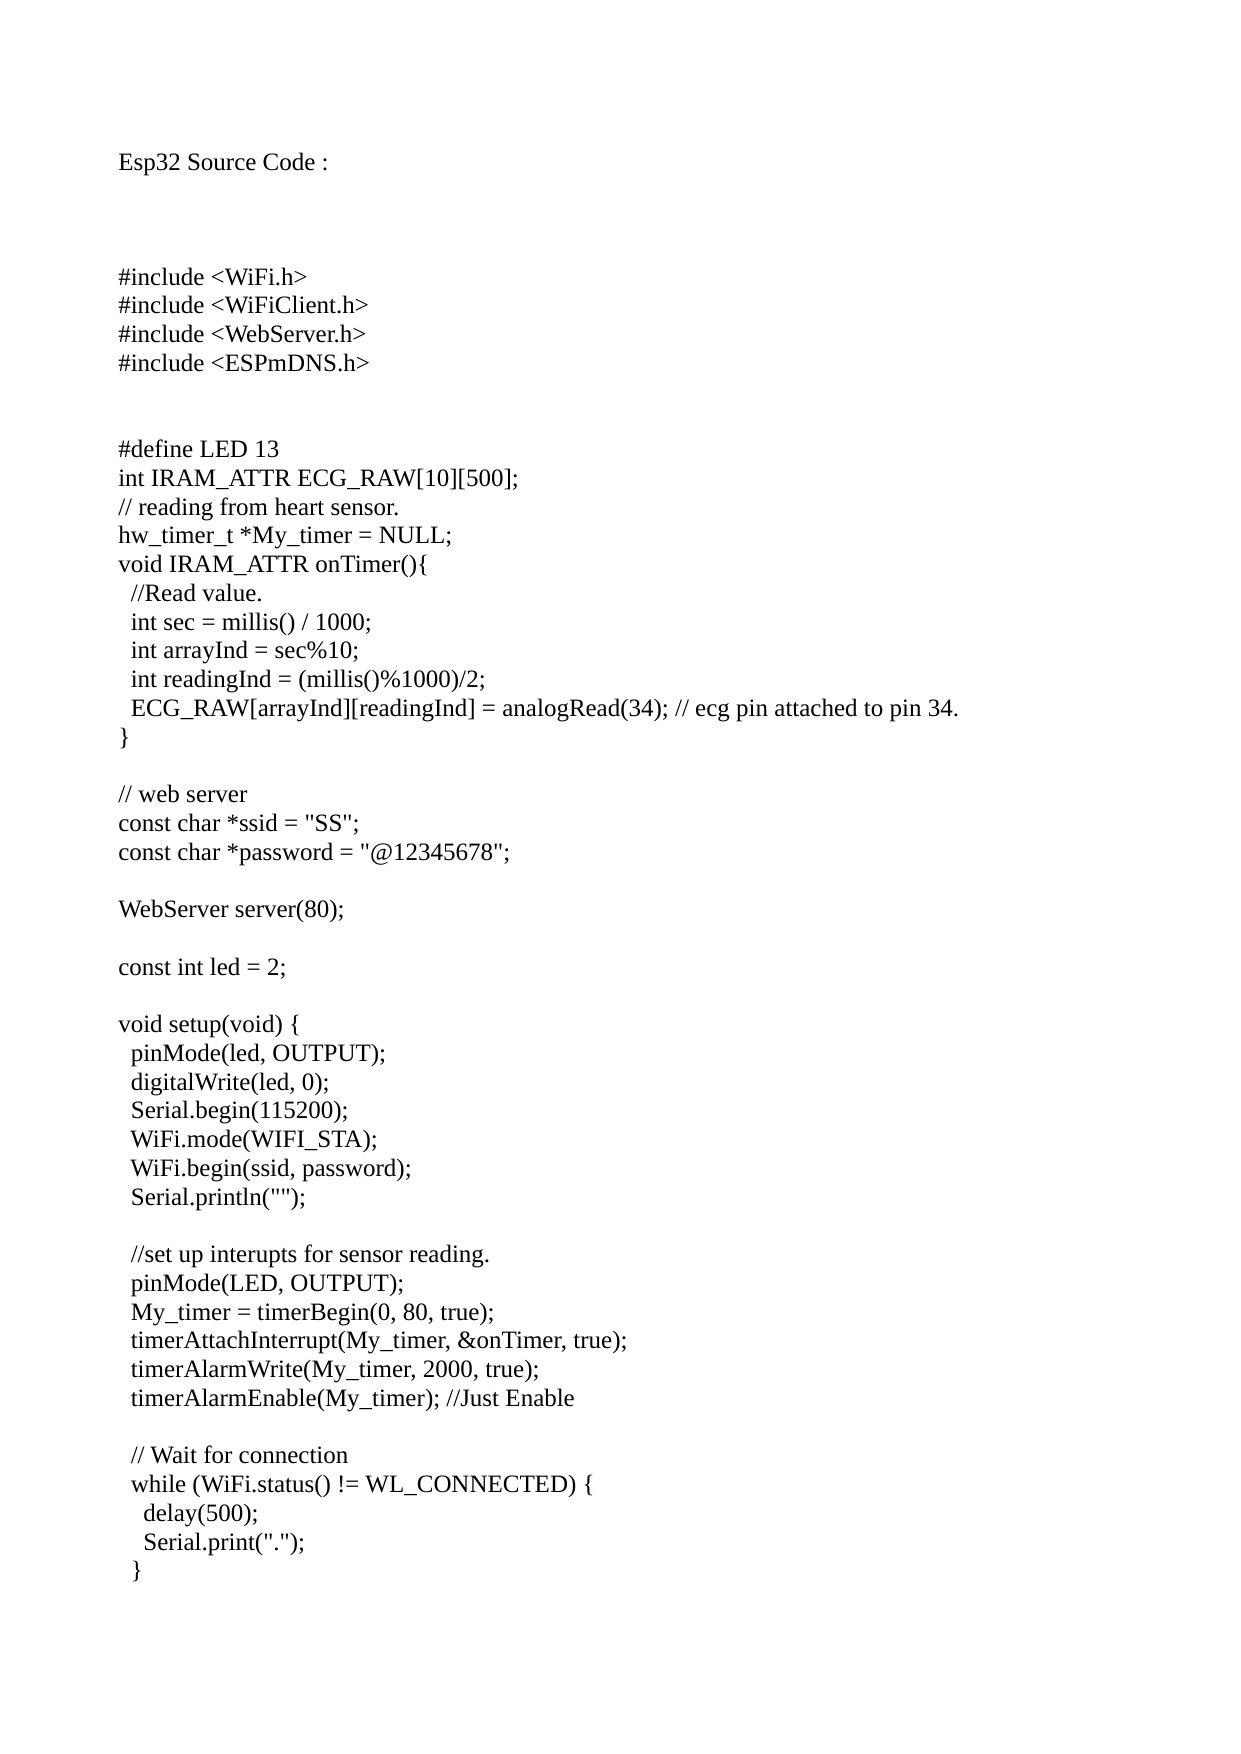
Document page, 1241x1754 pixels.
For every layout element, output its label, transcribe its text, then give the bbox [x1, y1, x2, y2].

text timerAttachInterrupt(My_timer, &onTimer, true); [118, 1326, 1122, 1354]
text const char *ssid = "SS"; [118, 808, 1122, 837]
text Serial.println(""); [118, 1182, 1122, 1211]
text #include <WiFi.h> [118, 262, 1122, 291]
text pinMode(led, OUTPUT); [118, 1038, 1122, 1067]
text int readingInd = (millis()%1000)/2; [118, 664, 1122, 693]
text } [118, 1556, 1122, 1584]
text int arrayInd = sec%10; [118, 636, 1122, 664]
text pinMode(LED, OUTPUT); [118, 1268, 1122, 1297]
text while (WiFi.status() != WL_CONNECTED) { [118, 1469, 1122, 1498]
text hw_timer_t *My_timer = NULL; [118, 521, 1122, 549]
text int IRAM_ATTR ECG_RAW[10][500]; [118, 463, 1122, 492]
text Serial.begin(115200); [118, 1096, 1122, 1124]
text #include <ESPmDNS.h> [118, 348, 1122, 377]
text ECG_RAW[arrayInd][readingInd] = analogRead(34); // ecg pin attached to pin 34. [118, 693, 1122, 722]
text digitalWrite(led, 0); [118, 1067, 1122, 1096]
text WebServer server(80); [118, 894, 1122, 923]
text const int led = 2; [118, 952, 1122, 981]
text void IRAM_ATTR onTimer(){ [118, 549, 1122, 578]
text int sec = millis() / 1000; [118, 607, 1122, 636]
text delay(500); [118, 1498, 1122, 1527]
text //set up interupts for sensor reading. [118, 1239, 1122, 1268]
text Esp32 Source Code : [118, 147, 1122, 176]
text WiFi.mode(WIFI_STA); [118, 1124, 1122, 1153]
text void setup(void) { [118, 1009, 1122, 1038]
text timerAlarmEnable(My_timer); //Just Enable [118, 1383, 1122, 1412]
text timerAlarmWrite(My_timer, 2000, true); [118, 1354, 1122, 1383]
text // Wait for connection [118, 1441, 1122, 1469]
text //Read value. [118, 578, 1122, 607]
text #include <WebServer.h> [118, 319, 1122, 348]
text Serial.print("."); [118, 1527, 1122, 1556]
text const char *password = "@12345678"; [118, 837, 1122, 866]
text #define LED 13 [118, 434, 1122, 463]
text My_timer = timerBegin(0, 80, true); [118, 1297, 1122, 1326]
text // web server [118, 779, 1122, 808]
text } [118, 722, 1122, 751]
text WiFi.begin(ssid, password); [118, 1153, 1122, 1182]
text // reading from heart sensor. [118, 492, 1122, 521]
text #include <WiFiClient.h> [118, 291, 1122, 319]
